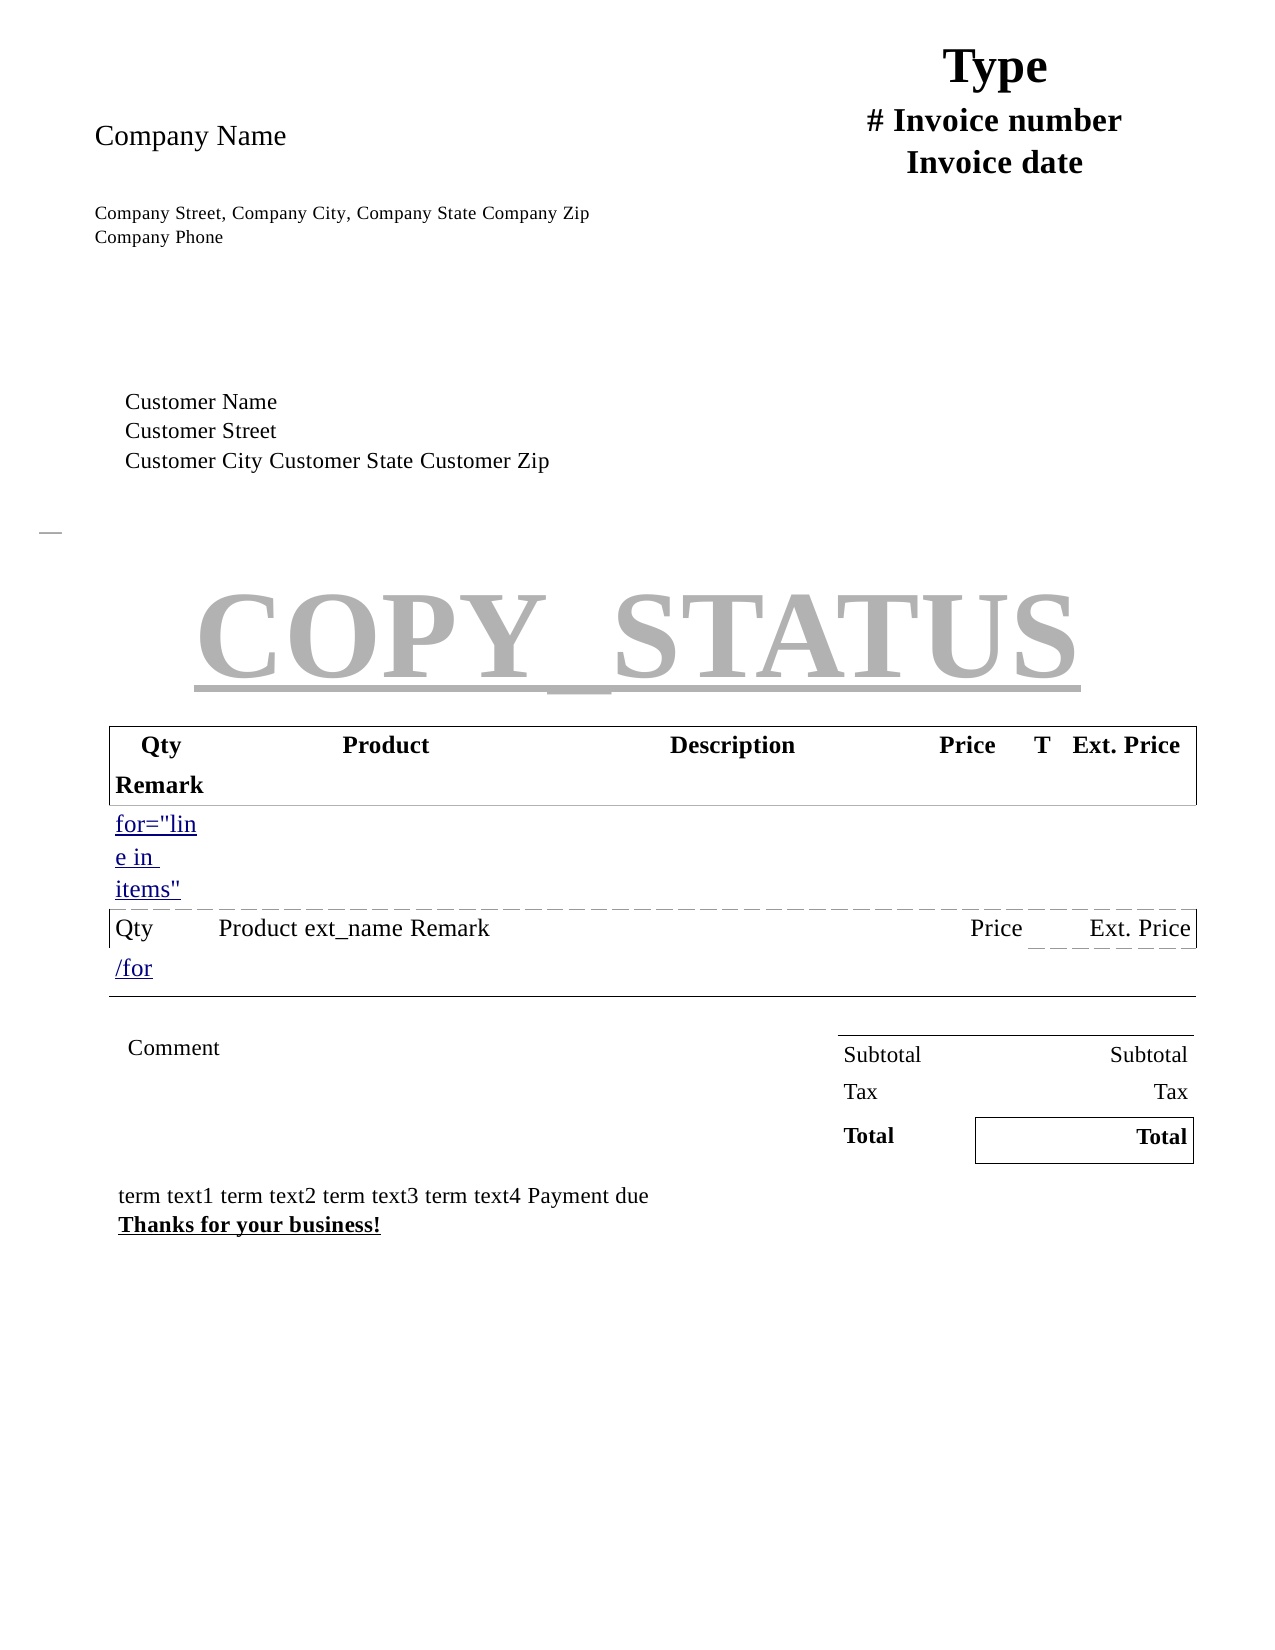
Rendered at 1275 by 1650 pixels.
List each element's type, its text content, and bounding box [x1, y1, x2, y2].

table_header Description [559, 727, 906, 765]
text Customer City Customer State Customer Zip [125, 448, 564, 473]
table_header Ext. Price [1056, 727, 1196, 765]
table_header T [1028, 727, 1056, 765]
table_cell [559, 765, 906, 804]
table_header Comment [122, 1029, 834, 1179]
table_cell [559, 948, 906, 996]
table_cell [1056, 948, 1196, 996]
table_cell [559, 806, 906, 908]
text Company Street, Company City, Company State Company Zip [94, 202, 666, 223]
table_cell [1056, 806, 1196, 908]
table_header Subtotal [975, 1036, 1194, 1073]
text term text1 term text2 term text3 term text4 Payment due [118, 1183, 1157, 1208]
table_cell [1028, 806, 1056, 908]
table_cell Ext. Price [1056, 909, 1196, 948]
table_cell for="line in items" [109, 806, 212, 908]
table_header Product [213, 727, 559, 765]
text — [39, 523, 61, 532]
table_cell [1028, 909, 1056, 948]
text Eli & Esther Sauder [94, 164, 666, 190]
table_cell [1056, 765, 1196, 804]
table_cell [906, 765, 1028, 804]
table_cell Tax [838, 1073, 975, 1117]
table_header Qty [110, 727, 212, 765]
table_cell Qty [110, 909, 212, 948]
table_header Subtotal [838, 1036, 975, 1073]
table_cell Product ext_name Remark [213, 909, 906, 948]
table_cell Tax [975, 1073, 1194, 1117]
table_cell [1028, 765, 1056, 804]
table_cell [906, 806, 1028, 908]
table_cell [213, 948, 559, 996]
text Thanks for your business! [118, 1212, 1157, 1238]
text Invoice date [775, 144, 1214, 181]
text COPY_STATUS [118, 566, 1157, 705]
text — [39, 534, 61, 544]
table_cell Total [838, 1117, 975, 1164]
text Customer Street [125, 418, 564, 444]
text Type [775, 38, 1214, 93]
table_cell Remark [110, 765, 212, 804]
table_header [834, 1029, 1200, 1179]
text Customer Name [125, 389, 564, 415]
table_cell /for [109, 948, 212, 996]
subtitle Company Name [94, 119, 666, 152]
table_cell [906, 948, 1028, 996]
table_cell Price [906, 909, 1028, 948]
table_cell [1028, 948, 1056, 996]
text Company Phone [94, 226, 666, 247]
table_cell [213, 765, 559, 804]
table_cell Total [976, 1118, 1193, 1163]
table_header Price [906, 727, 1028, 765]
table_cell [213, 806, 559, 908]
text # Invoice number [775, 101, 1214, 138]
